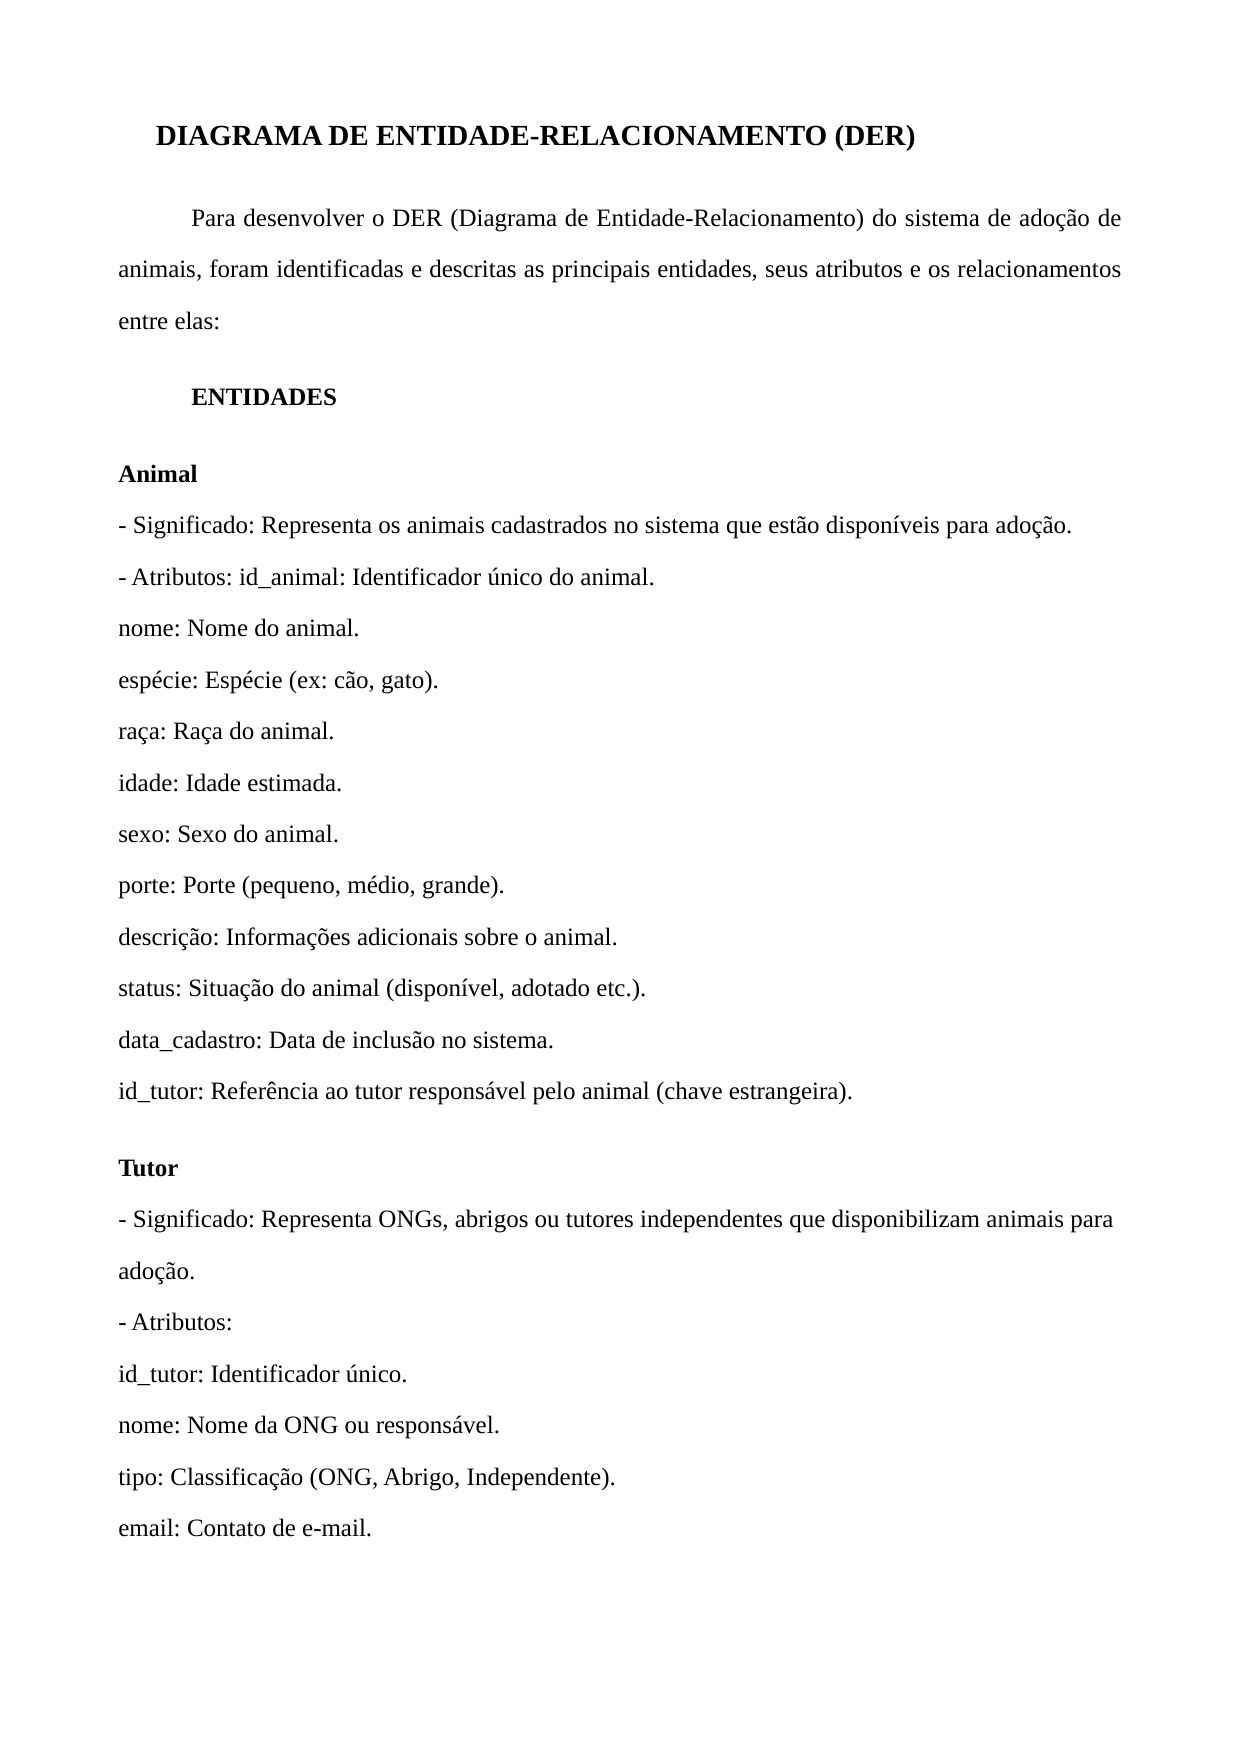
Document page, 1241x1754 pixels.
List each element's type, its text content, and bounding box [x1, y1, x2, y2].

text Para desenvolver o DER (Diagrama de Entidade-Relacionamento) do sistema de adoção de animais, foram identificadas e descritas as principais entidades, seus atributos e os relacionamentos entre elas: [118, 203, 1122, 335]
text ENTIDADES [118, 382, 1122, 411]
text Tutor - Significado: Representa ONGs, abrigos ou tutores independentes que disponibilizam animais para adoção. - Atributos: id_tutor: Identificador único. nome: Nome da ONG ou responsável. tipo: Classificação (ONG, Abrigo, Independente). email: Contato de e-mail. [118, 1153, 1122, 1542]
text DIAGRAMA DE ENTIDADE-RELACIONAMENTO (DER) [118, 118, 1122, 152]
text Animal - Significado: Representa os animais cadastrados no sistema que estão disponíveis para adoção. - Atributos: id_animal: Identificador único do animal. nome: Nome do animal. espécie: Espécie (ex: cão, gato). raça: Raça do animal. idade: Idade estimada. sexo: Sexo do animal. porte: Porte (pequeno, médio, grande). descrição: Informações adicionais sobre o animal. status: Situação do animal (disponível, adotado etc.). data_cadastro: Data de inclusão no sistema. id_tutor: Referência ao tutor responsável pelo animal (chave estrangeira). [118, 459, 1122, 1105]
